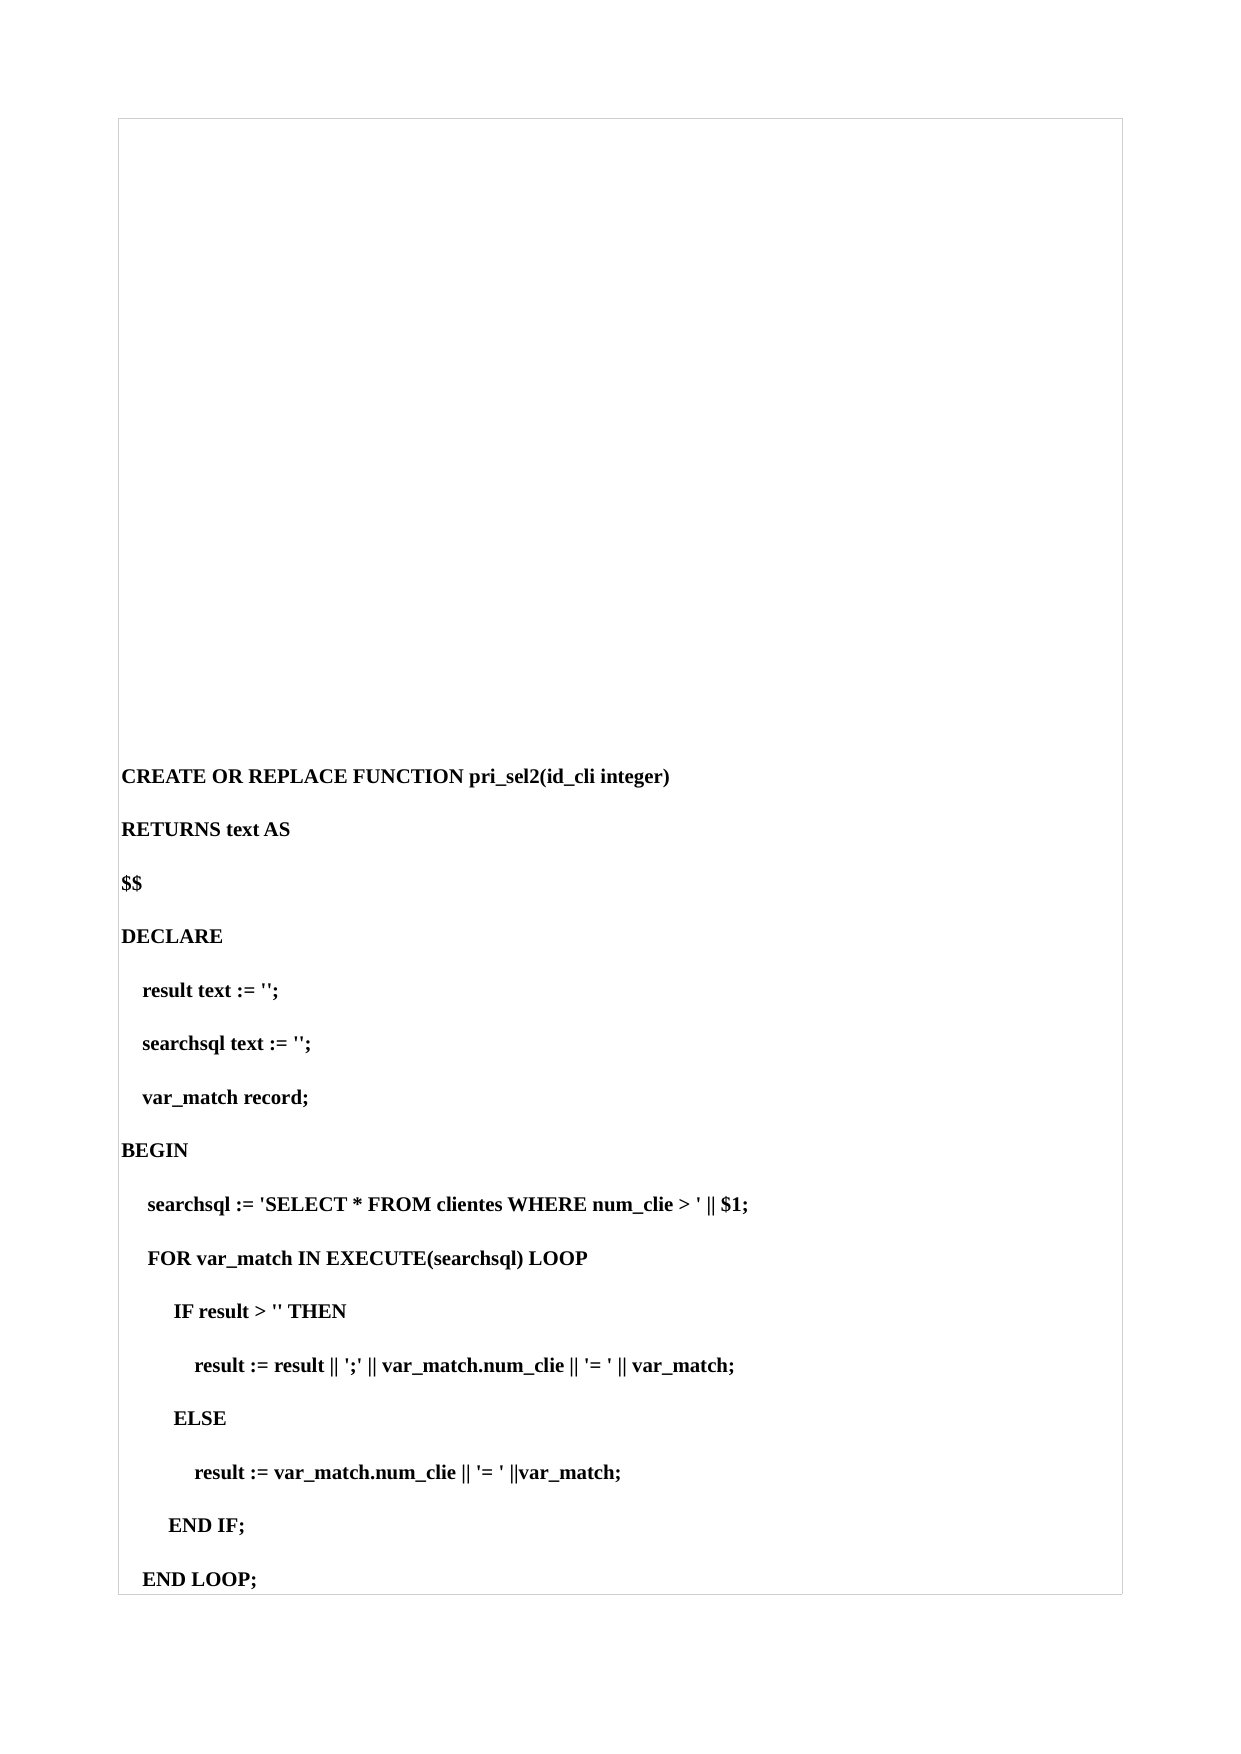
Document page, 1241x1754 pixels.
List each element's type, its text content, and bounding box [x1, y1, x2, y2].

text END IF; [119, 1510, 1122, 1537]
text ELSE [119, 1403, 1122, 1430]
text FOR var_match IN EXECUTE(searchsql) LOOP [119, 1242, 1122, 1269]
text result text := ''; [119, 975, 1122, 1002]
text DECLARE [119, 921, 1122, 948]
text BEGIN [119, 1135, 1122, 1162]
text CREATE OR REPLACE FUNCTION pri_sel2(id_cli integer) [119, 761, 1122, 788]
text result := var_match.num_clie || '= ' ||var_match; [119, 1457, 1122, 1484]
text $$ [119, 868, 1122, 895]
text RETURNS text AS [119, 814, 1122, 841]
text END LOOP; [119, 1564, 1122, 1594]
text IF result > '' THEN [119, 1296, 1122, 1323]
text result := result || ';' || var_match.num_clie || '= ' || var_match; [119, 1349, 1122, 1377]
text searchsql := 'SELECT * FROM clientes WHERE num_clie > ' || $1; [119, 1189, 1122, 1216]
text searchsql text := ''; [119, 1028, 1122, 1055]
text var_match record; [119, 1082, 1122, 1109]
